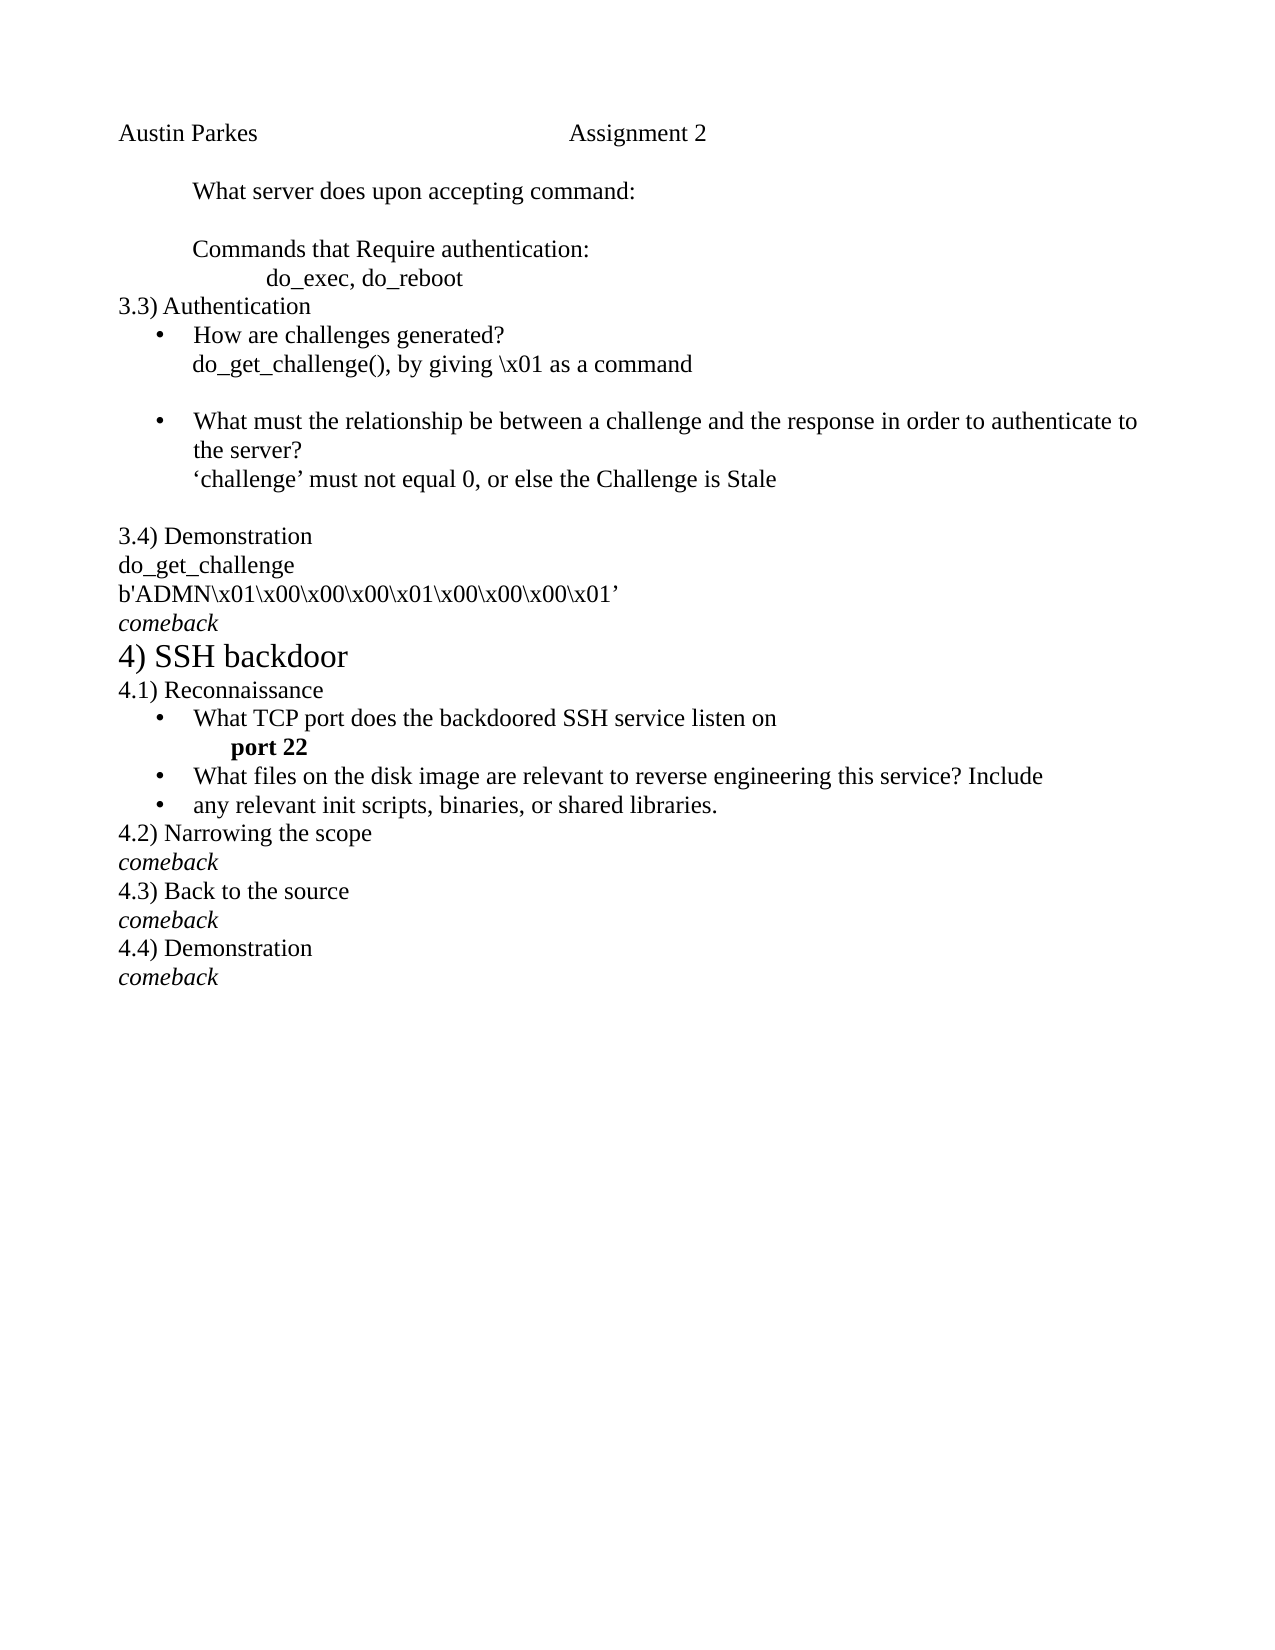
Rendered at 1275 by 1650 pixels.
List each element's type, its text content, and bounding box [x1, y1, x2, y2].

text comeback [118, 847, 1157, 876]
text comeback [118, 608, 1157, 636]
text 4.4) Demonstration [118, 933, 1157, 962]
text 4.1) Reconnaissance [118, 675, 1157, 703]
list What files on the disk image are relevant to reverse engineering this service? Include [156, 761, 1157, 790]
text What server does upon accepting command: [118, 176, 1157, 205]
list What TCP port does the backdoored SSH service listen on [156, 703, 1157, 732]
text 3.3) Authentication [118, 291, 1157, 320]
list How are challenges generated? [156, 320, 1157, 349]
text comeback [118, 962, 1157, 991]
text 4.3) Back to the source [118, 876, 1157, 905]
text 3.4) Demonstration [118, 521, 1157, 550]
text 4.2) Narrowing the scope [118, 818, 1157, 847]
text do_get_challenge(), by giving \x01 as a command [118, 349, 1157, 378]
text do_exec, do_reboot [118, 263, 1157, 291]
text do_get_challenge [118, 550, 1157, 579]
list port 22 [193, 732, 1157, 761]
text comeback [118, 905, 1157, 933]
text ‘challenge’ must not equal 0, or else the Challenge is Stale [118, 464, 1157, 493]
text b'ADMN\x01\x00\x00\x00\x01\x00\x00\x00\x01’ [118, 579, 1157, 608]
list any relevant init scripts, binaries, or shared libraries. [156, 790, 1157, 818]
text 4) SSH backdoor [118, 636, 1157, 675]
text Commands that Require authentication: [118, 234, 1157, 263]
list What must the relationship be between a challenge and the response in order to authenticate to the server? [156, 406, 1157, 464]
